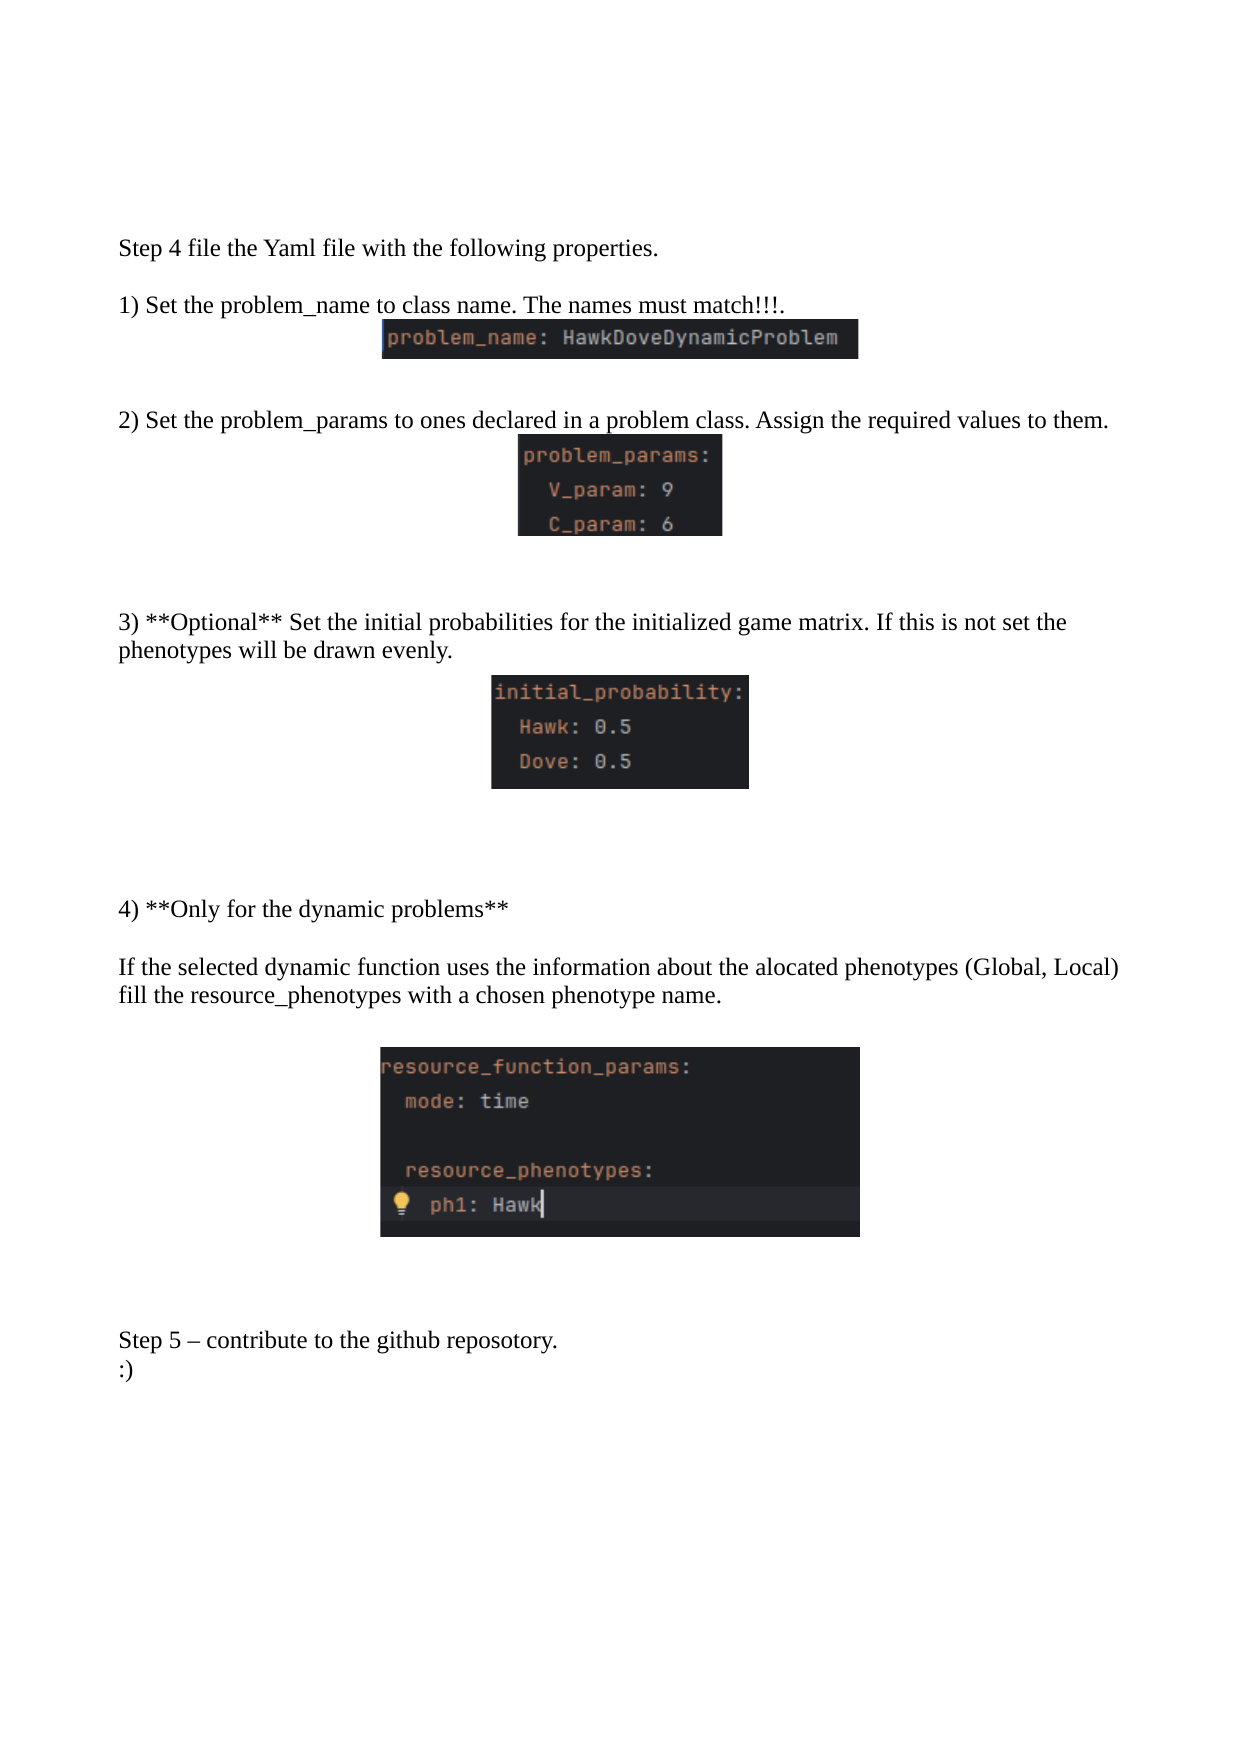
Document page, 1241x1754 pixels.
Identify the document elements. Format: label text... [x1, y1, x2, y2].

text 2) Set the problem_params to ones declared in a problem class. Assign the required values to them. [118, 406, 1122, 434]
picture [491, 675, 749, 789]
text Step 4 file the Yaml file with the following properties. [118, 233, 1122, 262]
picture [517, 434, 723, 536]
picture [381, 319, 859, 359]
picture [380, 1047, 860, 1237]
text :) [118, 1354, 1122, 1383]
text 3) **Optional** Set the initial probabilities for the initialized game matrix. If this is not set the phenotypes will be drawn evenly. [118, 607, 1122, 664]
text 4) **Only for the dynamic problems** [118, 894, 1122, 923]
text If the selected dynamic function uses the information about the alocated phenotypes (Global, Local) fill the resource_phenotypes with a chosen phenotype name. [118, 952, 1122, 1009]
text Step 5 – contribute to the github reposotory. [118, 1326, 1122, 1354]
text 1) Set the problem_name to class name. The names must match!!!. [118, 291, 1122, 319]
